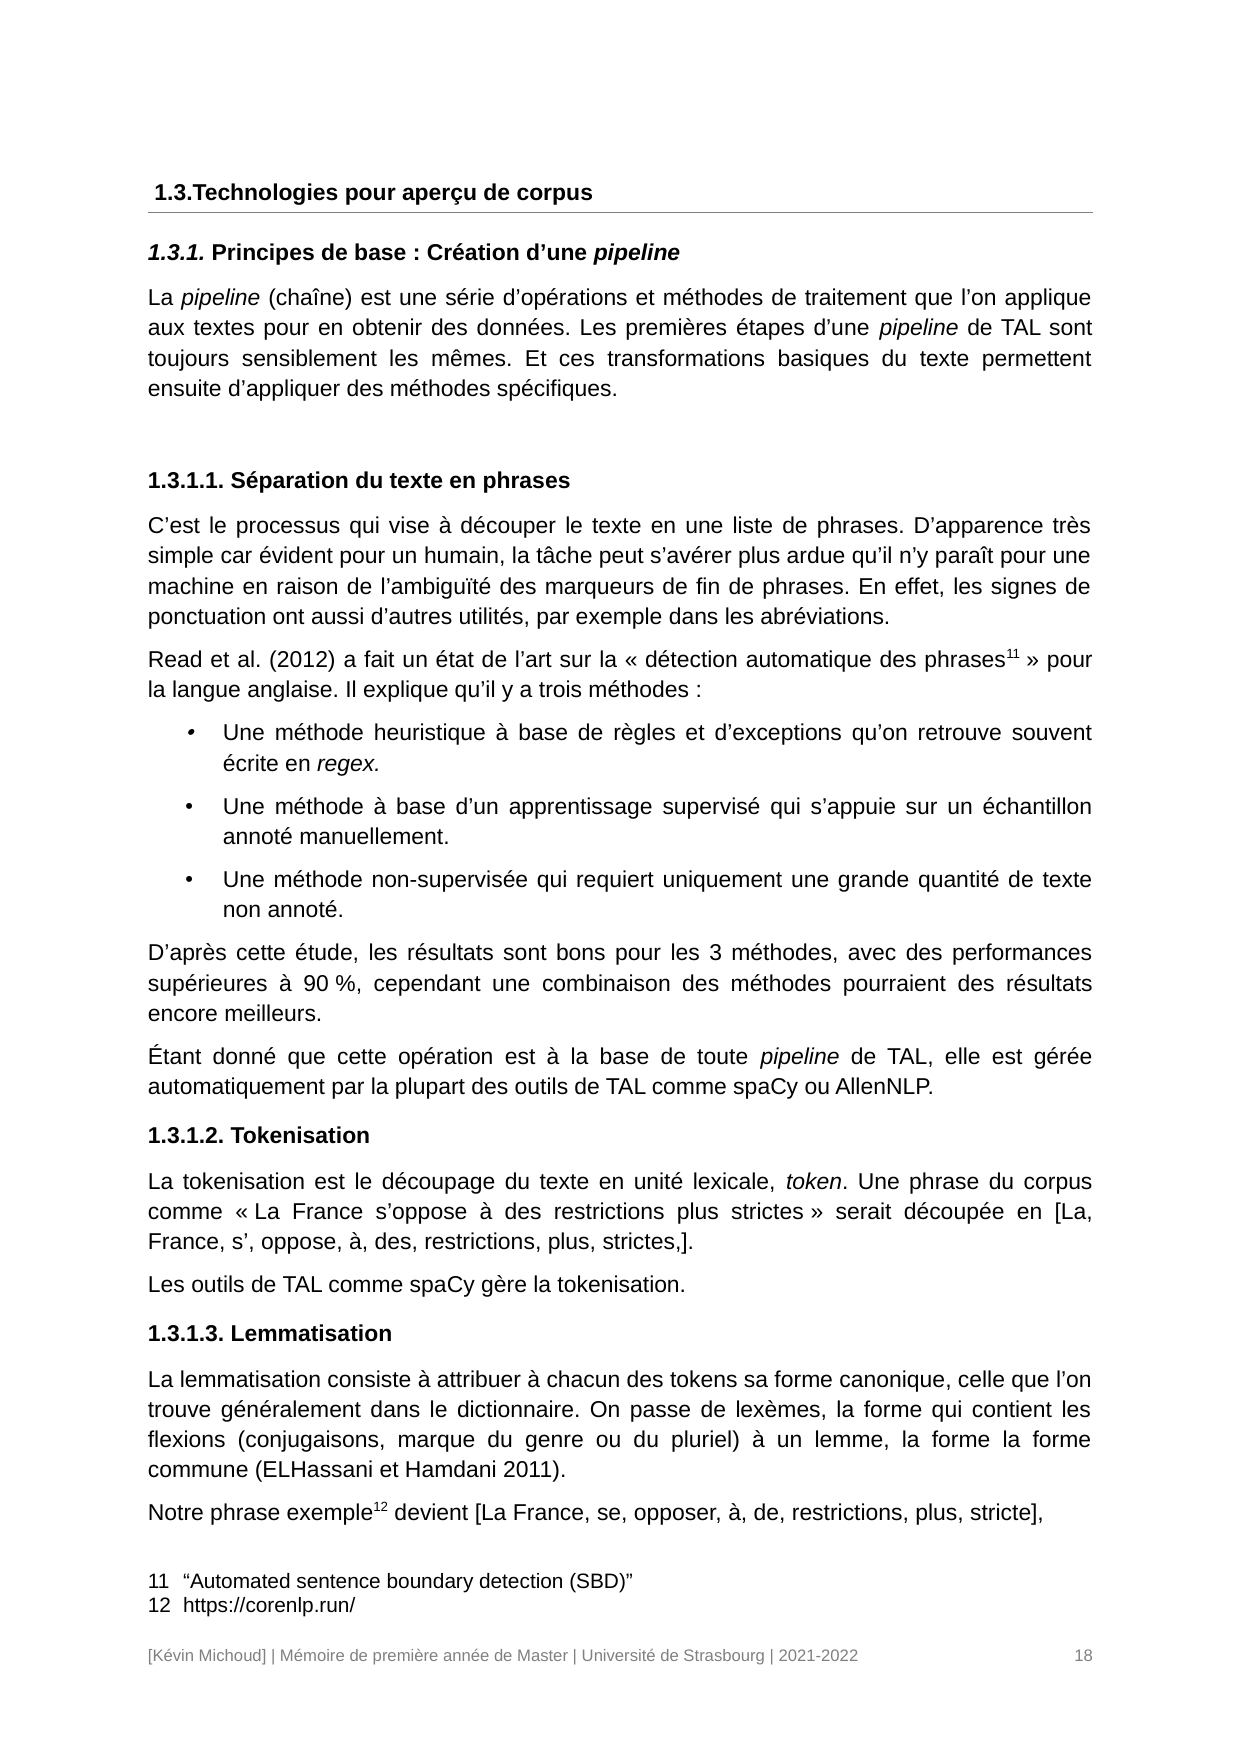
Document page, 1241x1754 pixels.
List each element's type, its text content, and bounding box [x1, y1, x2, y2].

subtitle Principes de base : Création d’une pipeline [148, 239, 1093, 265]
subtitle Tokenisation [148, 1122, 1093, 1149]
subtitle Technologies pour aperçu de corpus [148, 172, 1093, 212]
subtitle Lemmatisation [148, 1320, 1093, 1347]
text Notre phrase exemple devient [La France, se, opposer, à, de, restrictions, plus, stricte], [148, 1499, 1093, 1526]
text La lemmatisation consiste à attribuer à chacun des tokens sa forme canonique, celle que l’on trouve généralement dans le dictionnaire. On passe de lexèmes, la forme qui contient les flexions (conjugaisons, marque du genre ou du pluriel) à un lemme, la forme la forme commune (ELHassani et Hamdani 2011). [148, 1366, 1093, 1483]
text Les outils de TAL comme spaCy gère la tokenisation. [148, 1271, 1093, 1297]
text La tokenisation est le découpage du texte en unité lexicale, token. Une phrase du corpus comme « La France s’oppose à des restrictions plus strictes » serait découpée en [La, France, s’, oppose, à, des, restrictions, plus, strictes,]. [148, 1168, 1093, 1254]
subtitle Séparation du texte en phrases [148, 467, 1093, 493]
text Read et al. (2012) a fait un état de l’art sur la « détection automatique des phrases » pour la langue anglaise. Il explique qu’il y a trois méthodes : [148, 646, 1093, 703]
text “Automated sentence boundary detection (SBD)” [148, 1569, 1093, 1593]
list Une méthode non-supervisée qui requiert uniquement une grande quantité de texte non annoté. [185, 866, 1093, 923]
text D’après cette étude, les résultats sont bons pour les 3 méthodes, avec des performances supérieures à 90 %, cependant une combinaison des méthodes pourraient des résultats encore meilleurs. [148, 939, 1093, 1026]
text Étant donné que cette opération est à la base de toute pipeline de TAL, elle est gérée automatiquement par la plupart des outils de TAL comme spaCy ou AllenNLP. [148, 1043, 1093, 1099]
text https://corenlp.run/ [148, 1593, 1093, 1617]
list Une méthode heuristique à base de règles et d’exceptions qu’on retrouve souvent écrite en regex. [185, 719, 1093, 776]
text C’est le processus qui vise à découper le texte en une liste de phrases. D’apparence très simple car évident pour un humain, la tâche peut s’avérer plus ardue qu’il n’y paraît pour une machine en raison de l’ambiguïté des marqueurs de fin de phrases. En effet, les signes de ponctuation ont aussi d’autres utilités, par exemple dans les abréviations. [148, 512, 1093, 629]
text La pipeline (chaîne) est une série d’opérations et méthodes de traitement que l’on applique aux textes pour en obtenir des données. Les premières étapes d’une pipeline de TAL sont toujours sensiblement les mêmes. Et ces transformations basiques du texte permettent ensuite d’appliquer des méthodes spécifiques. [148, 284, 1093, 401]
list Une méthode à base d’un apprentissage supervisé qui s’appuie sur un échantillon annoté manuellement. [185, 793, 1093, 849]
